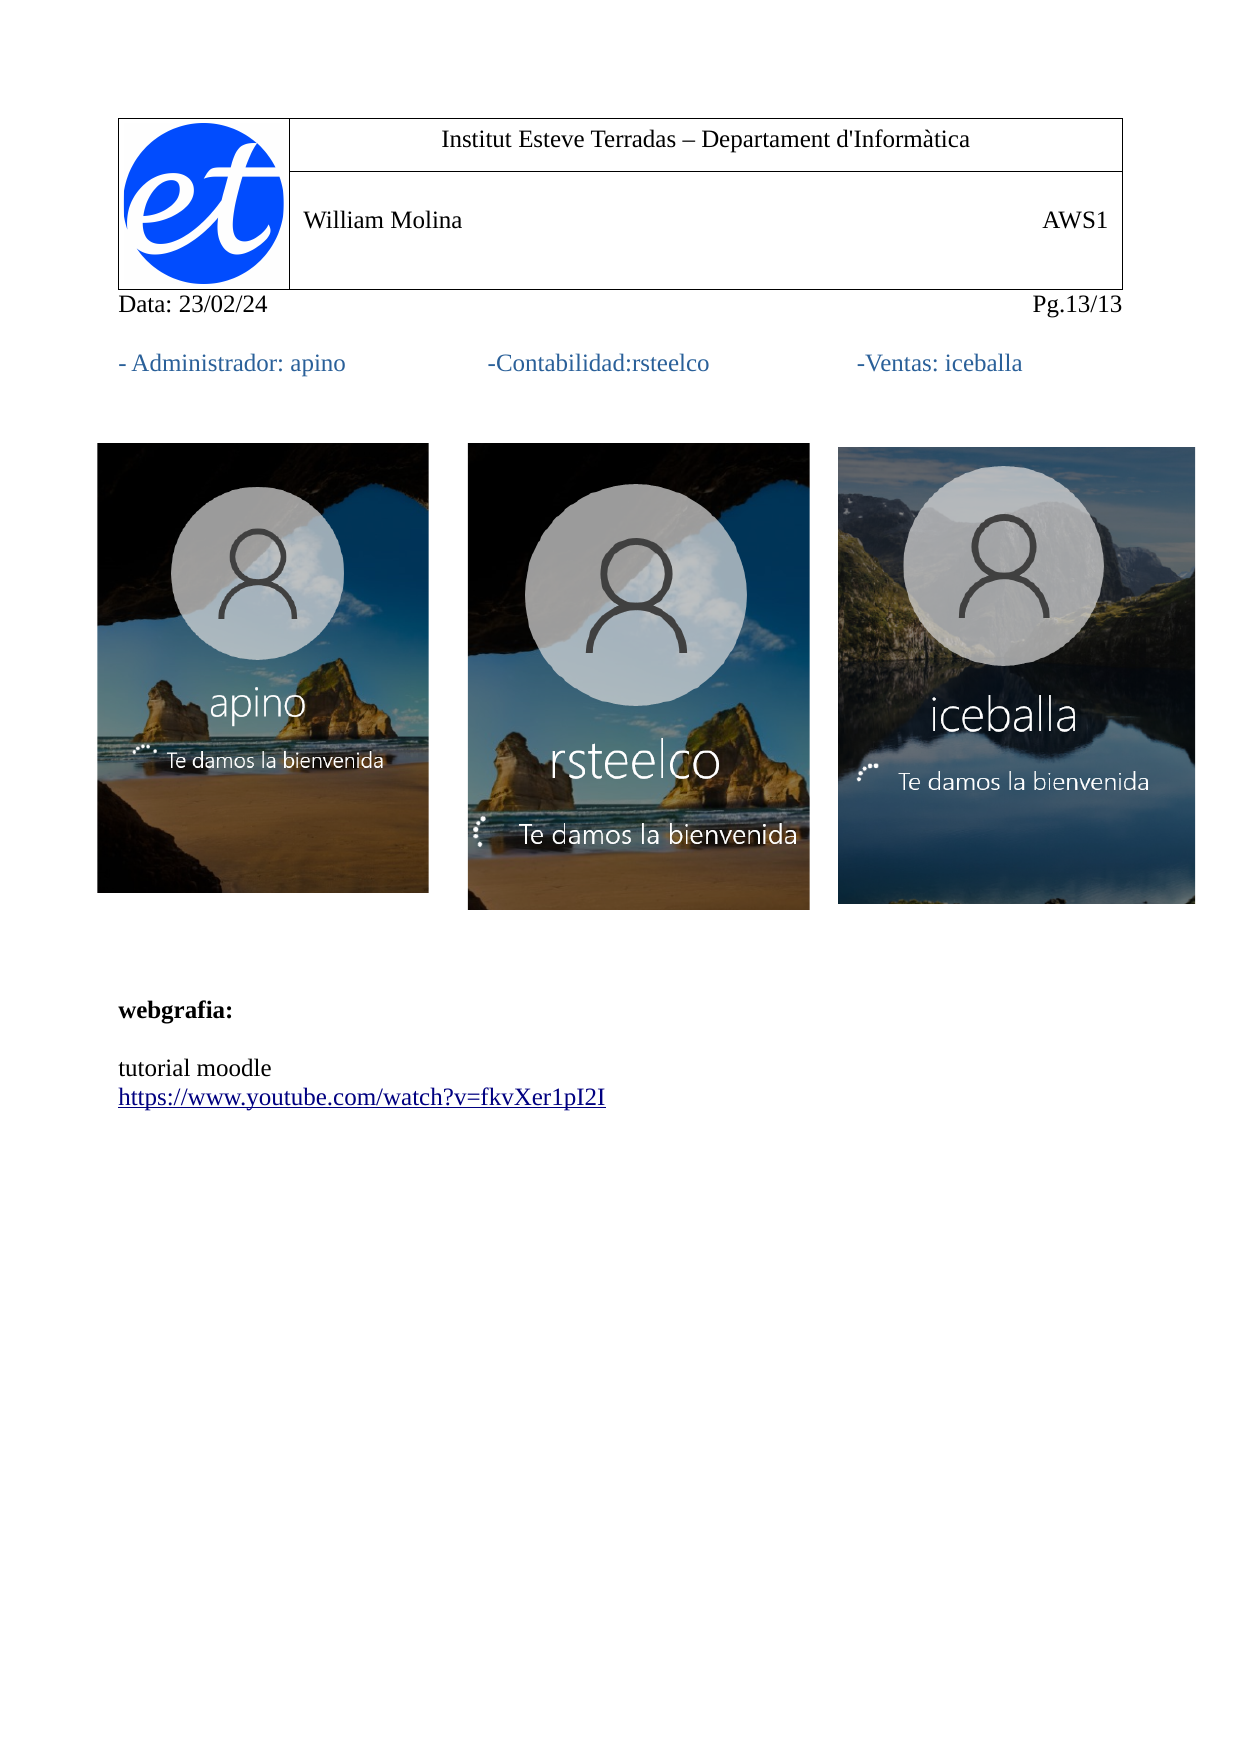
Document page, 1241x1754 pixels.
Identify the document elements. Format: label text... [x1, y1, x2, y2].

text - Administrador: apino -Contabilidad:rsteelco -Ventas: iceballa [118, 348, 1122, 376]
picture [123, 123, 284, 284]
text webgrafia: [118, 995, 1122, 1024]
text tutorial moodle [118, 1053, 1122, 1082]
picture [838, 447, 1196, 904]
picture [97, 443, 429, 893]
text https://www.youtube.com/watch?v=fkvXer1pI2I [118, 1082, 1122, 1110]
picture [467, 443, 810, 910]
